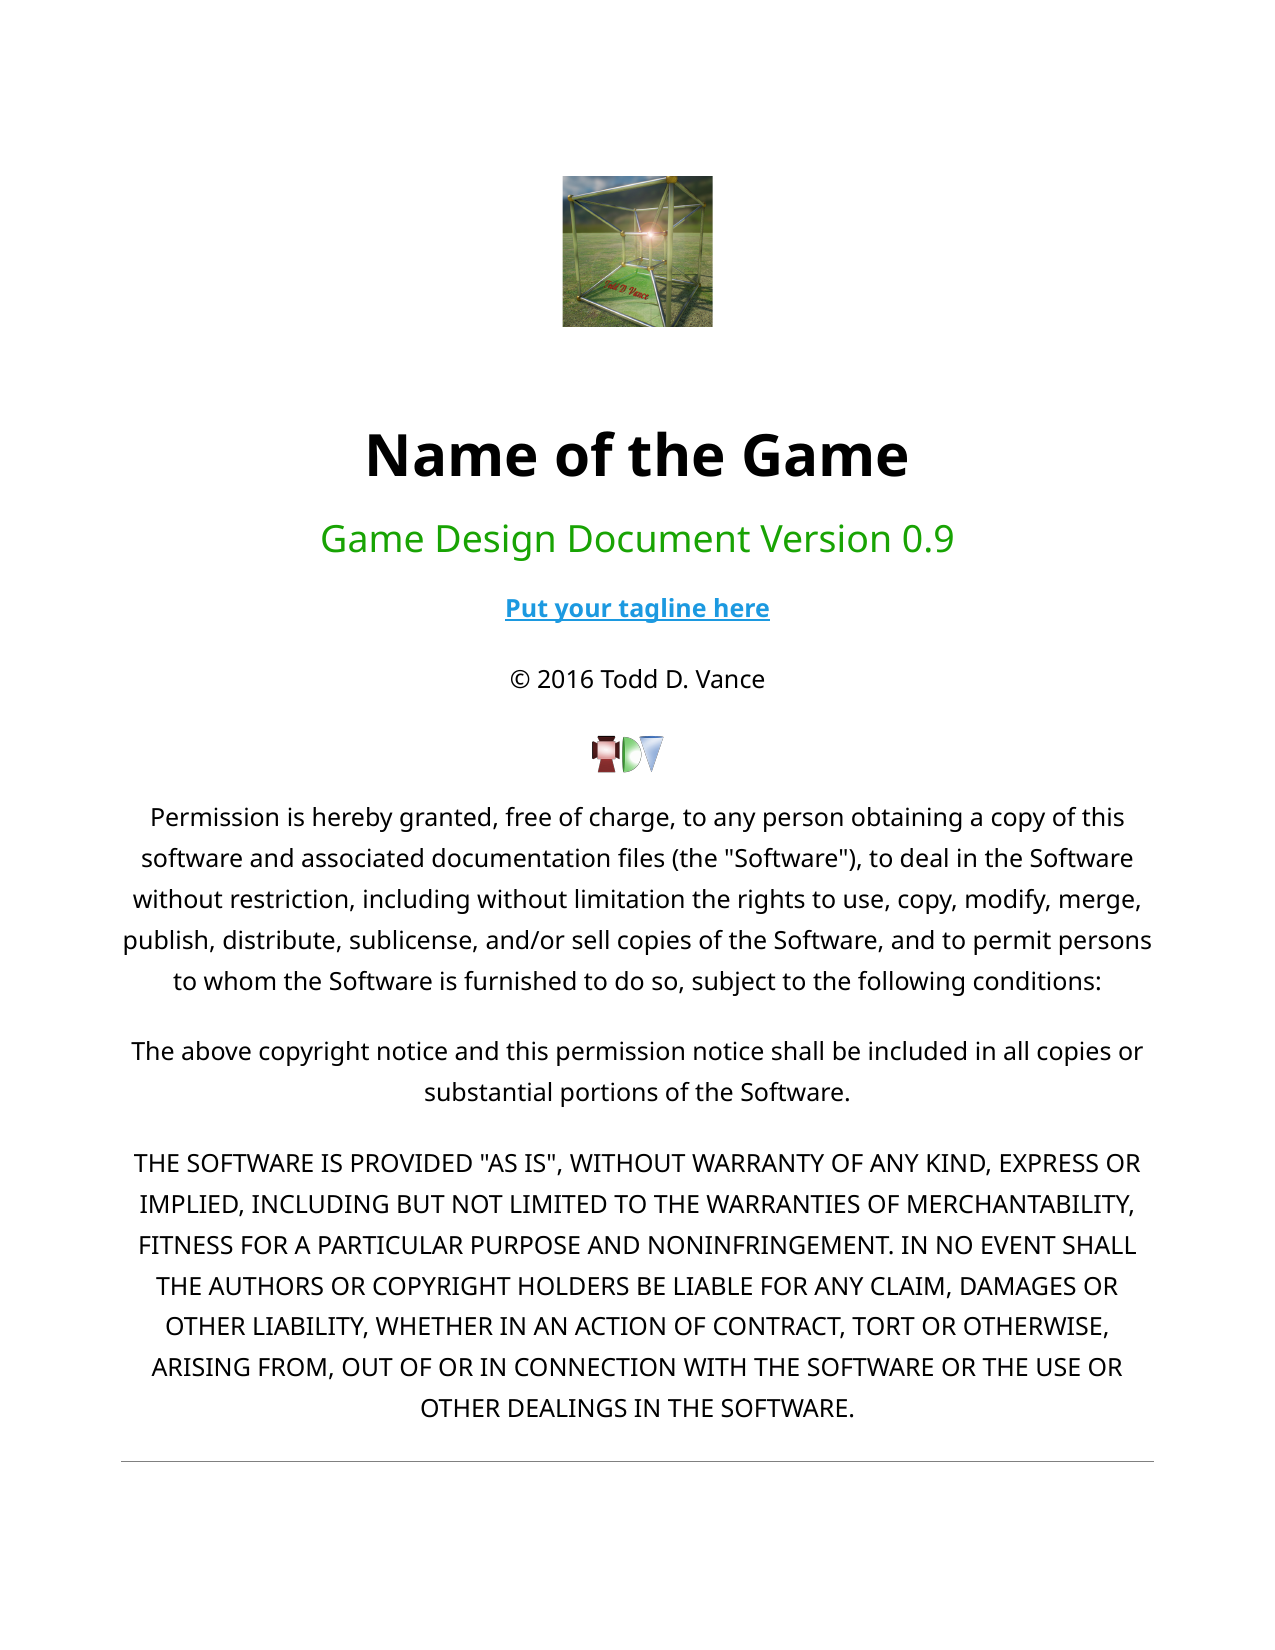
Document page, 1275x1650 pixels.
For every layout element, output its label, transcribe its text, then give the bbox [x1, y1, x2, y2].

text Put your tagline here [121, 591, 1154, 624]
text THE SOFTWARE IS PROVIDED "AS IS", WITHOUT WARRANTY OF ANY KIND, EXPRESS OR IMPLIED, INCLUDING BUT NOT LIMITED TO THE WARRANTIES OF MERCHANTABILITY, FITNESS FOR A PARTICULAR PURPOSE AND NONINFRINGEMENT. IN NO EVENT SHALL THE AUTHORS OR COPYRIGHT HOLDERS BE LIABLE FOR ANY CLAIM, DAMAGES OR OTHER LIABILITY, WHETHER IN AN ACTION OF CONTRACT, TORT OR OTHERWISE, ARISING FROM, OUT OF OR IN CONNECTION WITH THE SOFTWARE OR THE USE OR OTHER DEALINGS IN THE SOFTWARE. [121, 1146, 1154, 1425]
title Name of the Game [121, 414, 1154, 493]
picture [589, 732, 665, 775]
picture [562, 176, 713, 327]
subtitle Game Design Document Version 0.9 [121, 512, 1154, 563]
text © 2016 Todd D. Vance [121, 661, 1154, 695]
text The above copyright notice and this permission notice shall be included in all copies or substantial portions of the Software. [121, 1034, 1154, 1109]
text Permission is hereby granted, free of charge, to any person obtaining a copy of this software and associated documentation files (the "Software"), to deal in the Software without restriction, including without limitation the rights to use, copy, modify, merge, publish, distribute, sublicense, and/or sell copies of the Software, and to permit persons to whom the Software is furnished to do so, subject to the following conditions: [121, 732, 1154, 997]
